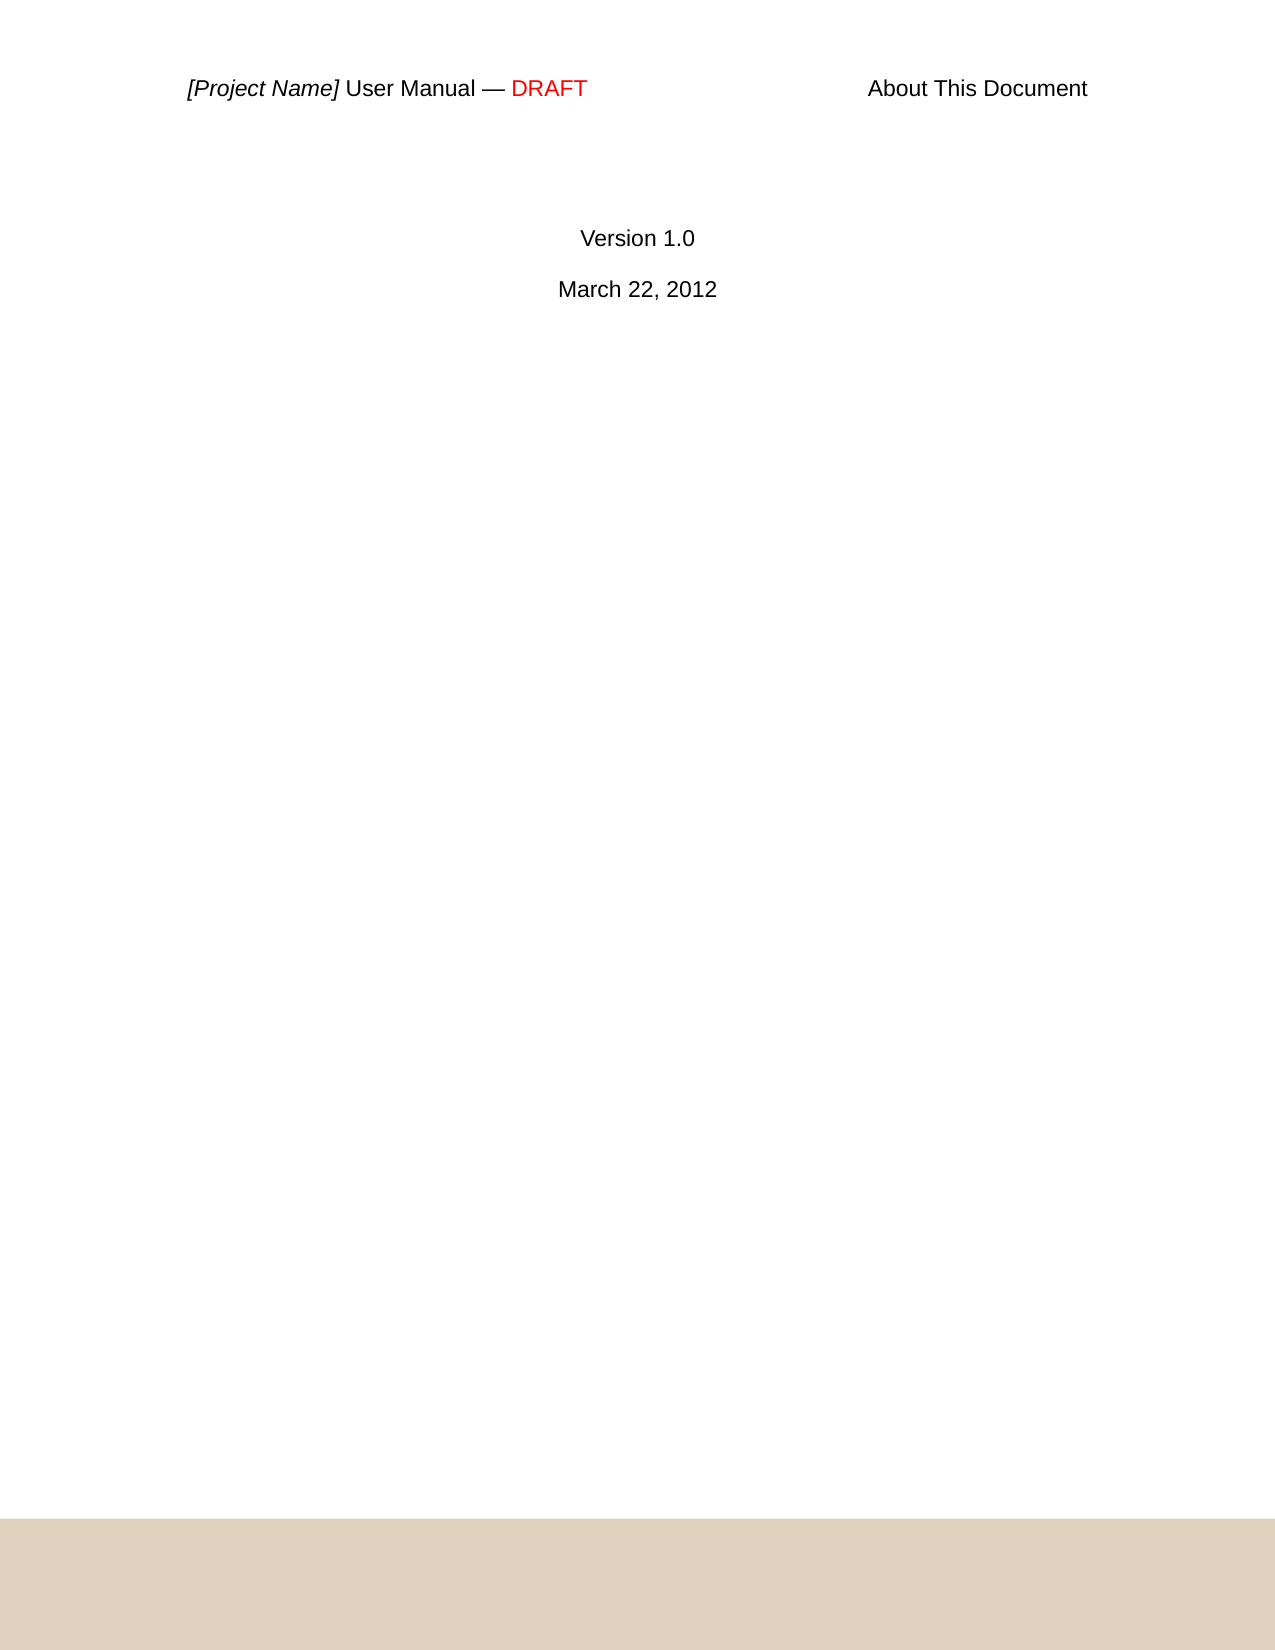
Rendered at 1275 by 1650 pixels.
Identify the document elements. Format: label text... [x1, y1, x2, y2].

text Version 1.0 [187, 225, 1087, 251]
text March 22, 2012 [187, 276, 1087, 303]
